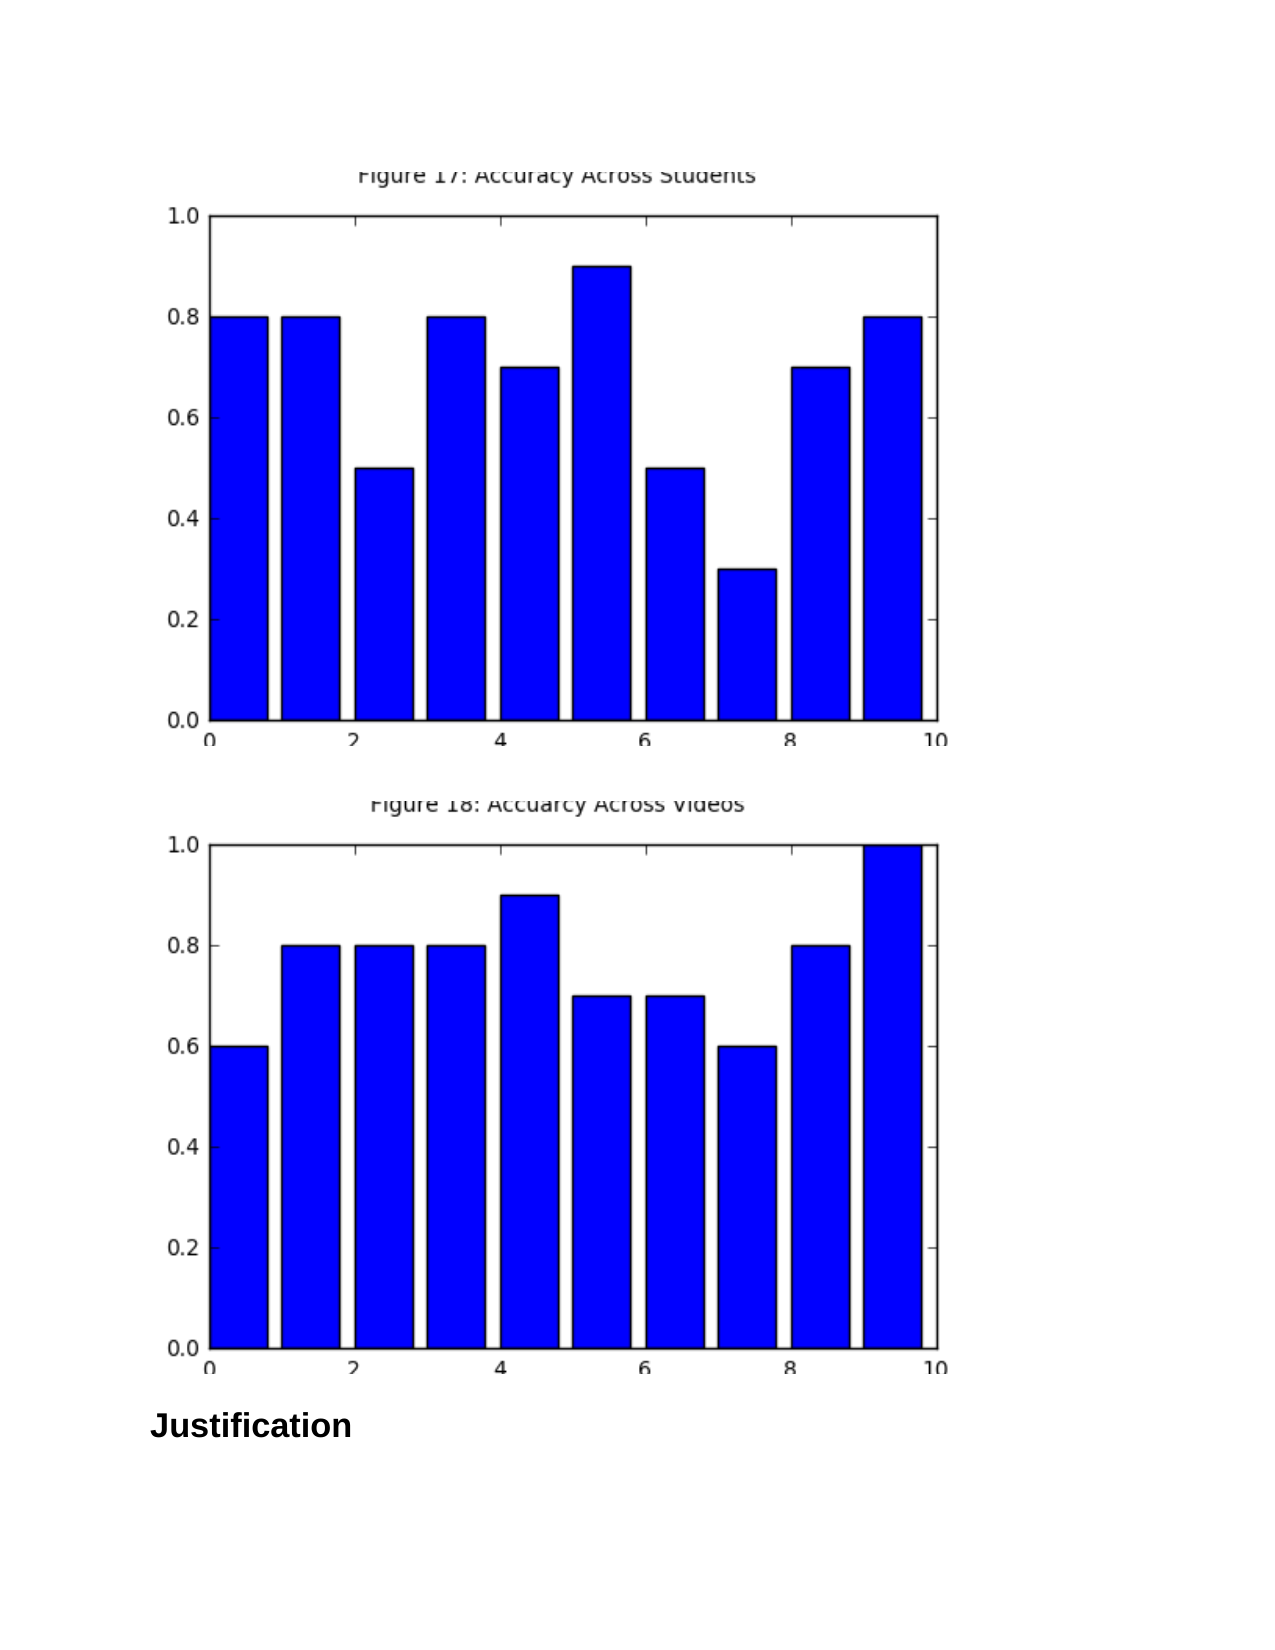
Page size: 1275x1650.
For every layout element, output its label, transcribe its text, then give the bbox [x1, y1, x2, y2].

picture [150, 801, 964, 1374]
subtitle Justification [150, 1405, 1125, 1445]
picture [150, 172, 964, 746]
